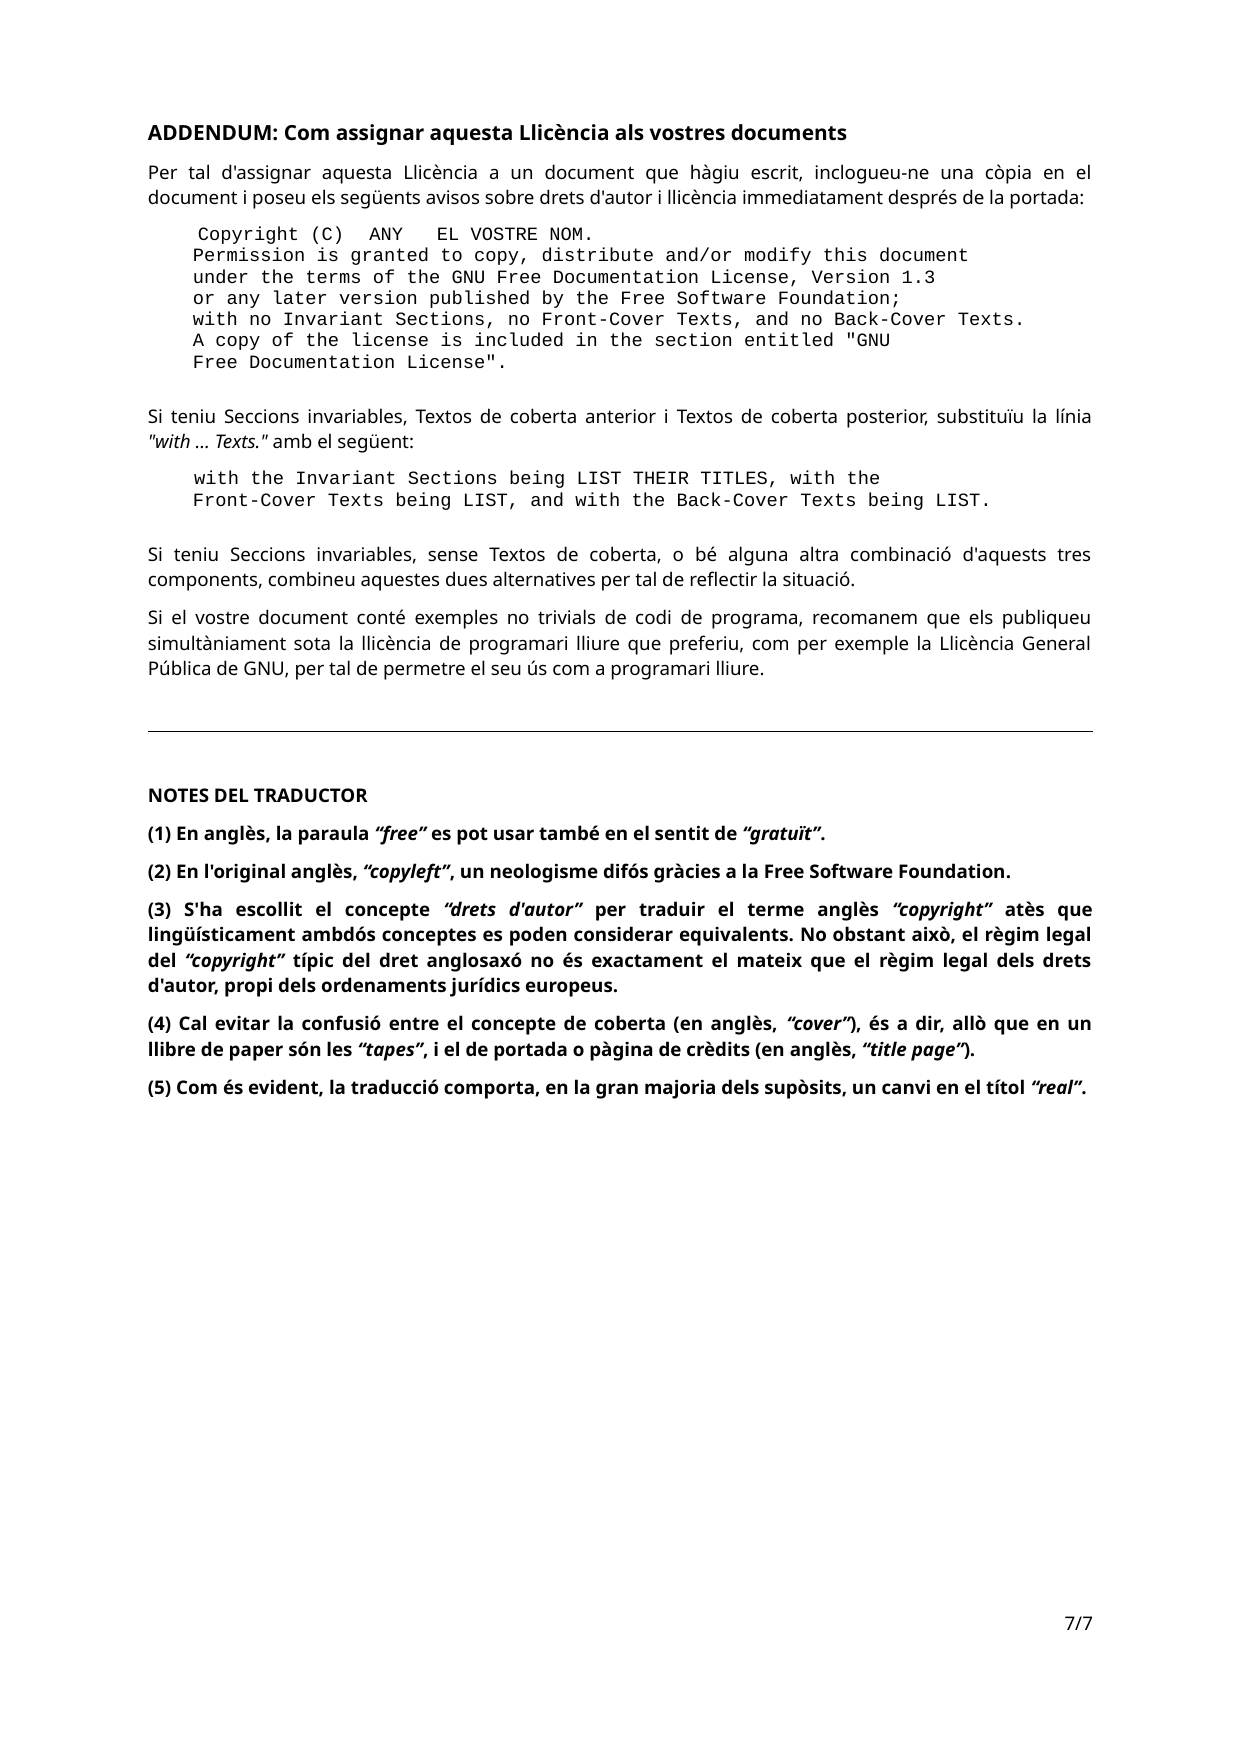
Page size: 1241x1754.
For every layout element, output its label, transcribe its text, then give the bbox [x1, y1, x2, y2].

text (5) Com és evident, la traducció comporta, en la gran majoria dels supòsits, un canvi en el títol “real”. [148, 1074, 1093, 1099]
text with no Invariant Sections, no Front-Cover Texts, and no Back-Cover Texts. [148, 310, 1093, 331]
text (1) En anglès, la paraula “free” es pot usar també en el sentit de “gratuït”. [148, 820, 1093, 845]
text Per tal d'assignar aquesta Llicència a un document que hàgiu escrit, inclogueu-ne una còpia en el document i poseu els següents avisos sobre drets d'autor i llicència immediatament després de la portada: [148, 159, 1093, 210]
text under the terms of the GNU Free Documentation License, Version 1.3 [148, 267, 1093, 289]
text Front-Cover Texts being LIST, and with the Back-Cover Texts being LIST. [148, 490, 1093, 512]
text with the Invariant Sections being LIST THEIR TITLES, with the [148, 467, 1093, 490]
text Permission is granted to copy, distribute and/or modify this document [148, 246, 1093, 267]
text Si el vostre document conté exemples no trivials de codi de programa, recomanem que els publiqueu simultàniament sota la llicència de programari lliure que preferiu, com per exemple la Llicència General Pública de GNU, per tal de permetre el seu ús com a programari lliure. [148, 605, 1093, 681]
text Si teniu Seccions invariables, Textos de coberta anterior i Textos de coberta posterior, substituïu la línia "with … Texts." amb el següent: [148, 403, 1093, 454]
text NOTES DEL TRADUCTOR [148, 782, 1093, 807]
text Si teniu Seccions invariables, sense Textos de coberta, o bé alguna altra combinació d'aquests tres components, combineu aquestes dues alternatives per tal de reflectir la situació. [148, 541, 1093, 592]
text A copy of the license is included in the section entitled "GNU [148, 331, 1093, 352]
text Free Documentation License". [148, 352, 1093, 374]
text (2) En l'original anglès, “copyleft”, un neologisme difós gràcies a la Free Software Foundation. [148, 858, 1093, 883]
text or any later version published by the Free Software Foundation; [148, 289, 1093, 310]
text (3) S'ha escollit el concepte “drets d'autor” per traduir el terme anglès “copyright” atès que lingüísticament ambdós conceptes es poden considerar equivalents. No obstant això, el règim legal del “copyright” típic del dret anglosaxó no és exactament el mateix que el règim legal dels drets d'autor, propi dels ordenaments jurídics europeus. [148, 896, 1093, 998]
text (4) Cal evitar la confusió entre el concepte de coberta (en anglès, “cover”), és a dir, allò que en un llibre de paper són les “tapes”, i el de portada o pàgina de crèdits (en anglès, “title page”). [148, 1011, 1093, 1062]
text Copyright (C) ANY EL VOSTRE NOM. [148, 223, 1093, 246]
subtitle ADDENDUM: Com assignar aquesta Llicència als vostres documents [148, 118, 1093, 147]
